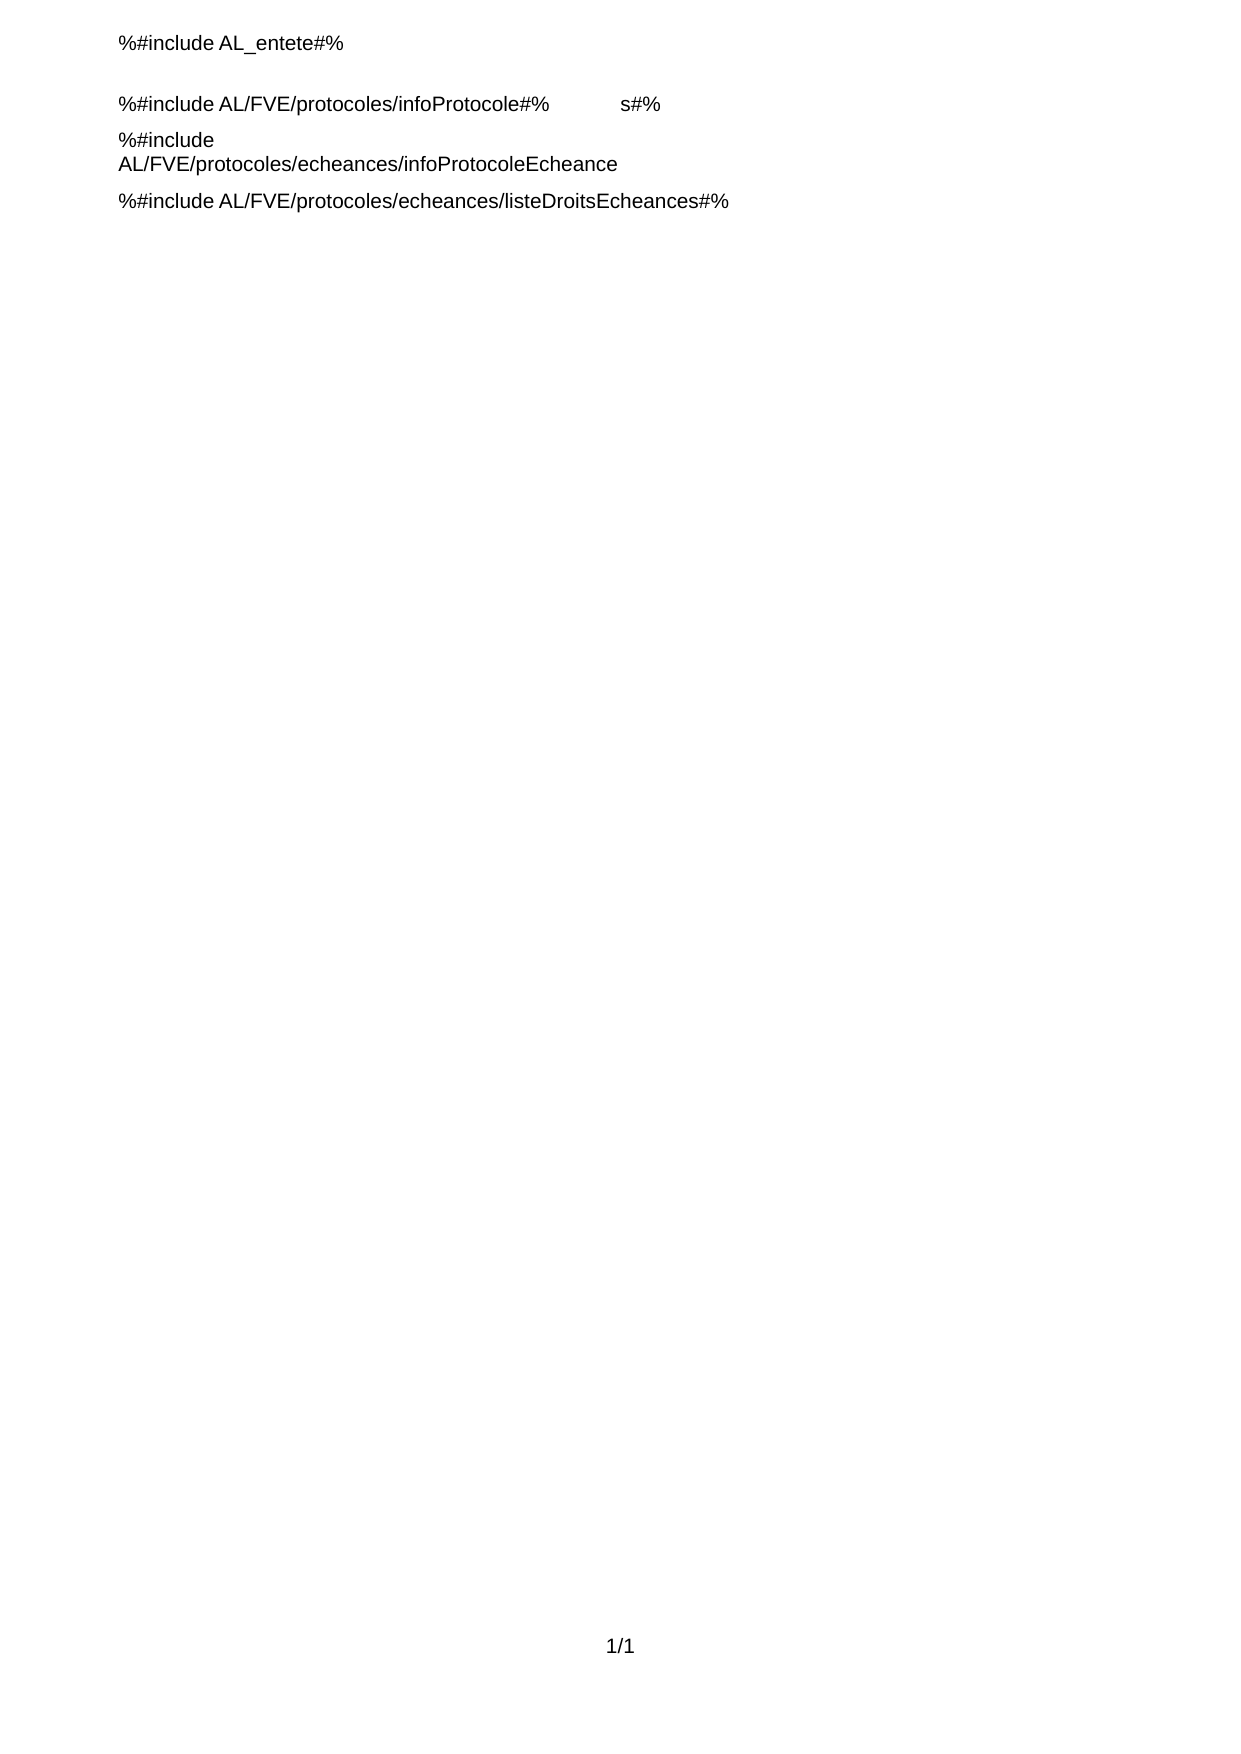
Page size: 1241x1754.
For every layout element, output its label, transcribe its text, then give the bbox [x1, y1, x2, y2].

text %#include AL_entete#% [118, 31, 1122, 55]
text %#include AL/FVE/protocoles/echeances/listeDroitsEcheances#% [118, 188, 1122, 212]
text %#include AL/FVE/protocoles/echeances/infoProtocoleEcheance [118, 128, 620, 176]
text s#% [620, 92, 1122, 116]
text %#include AL/FVE/protocoles/infoProtocole#% [118, 92, 620, 116]
